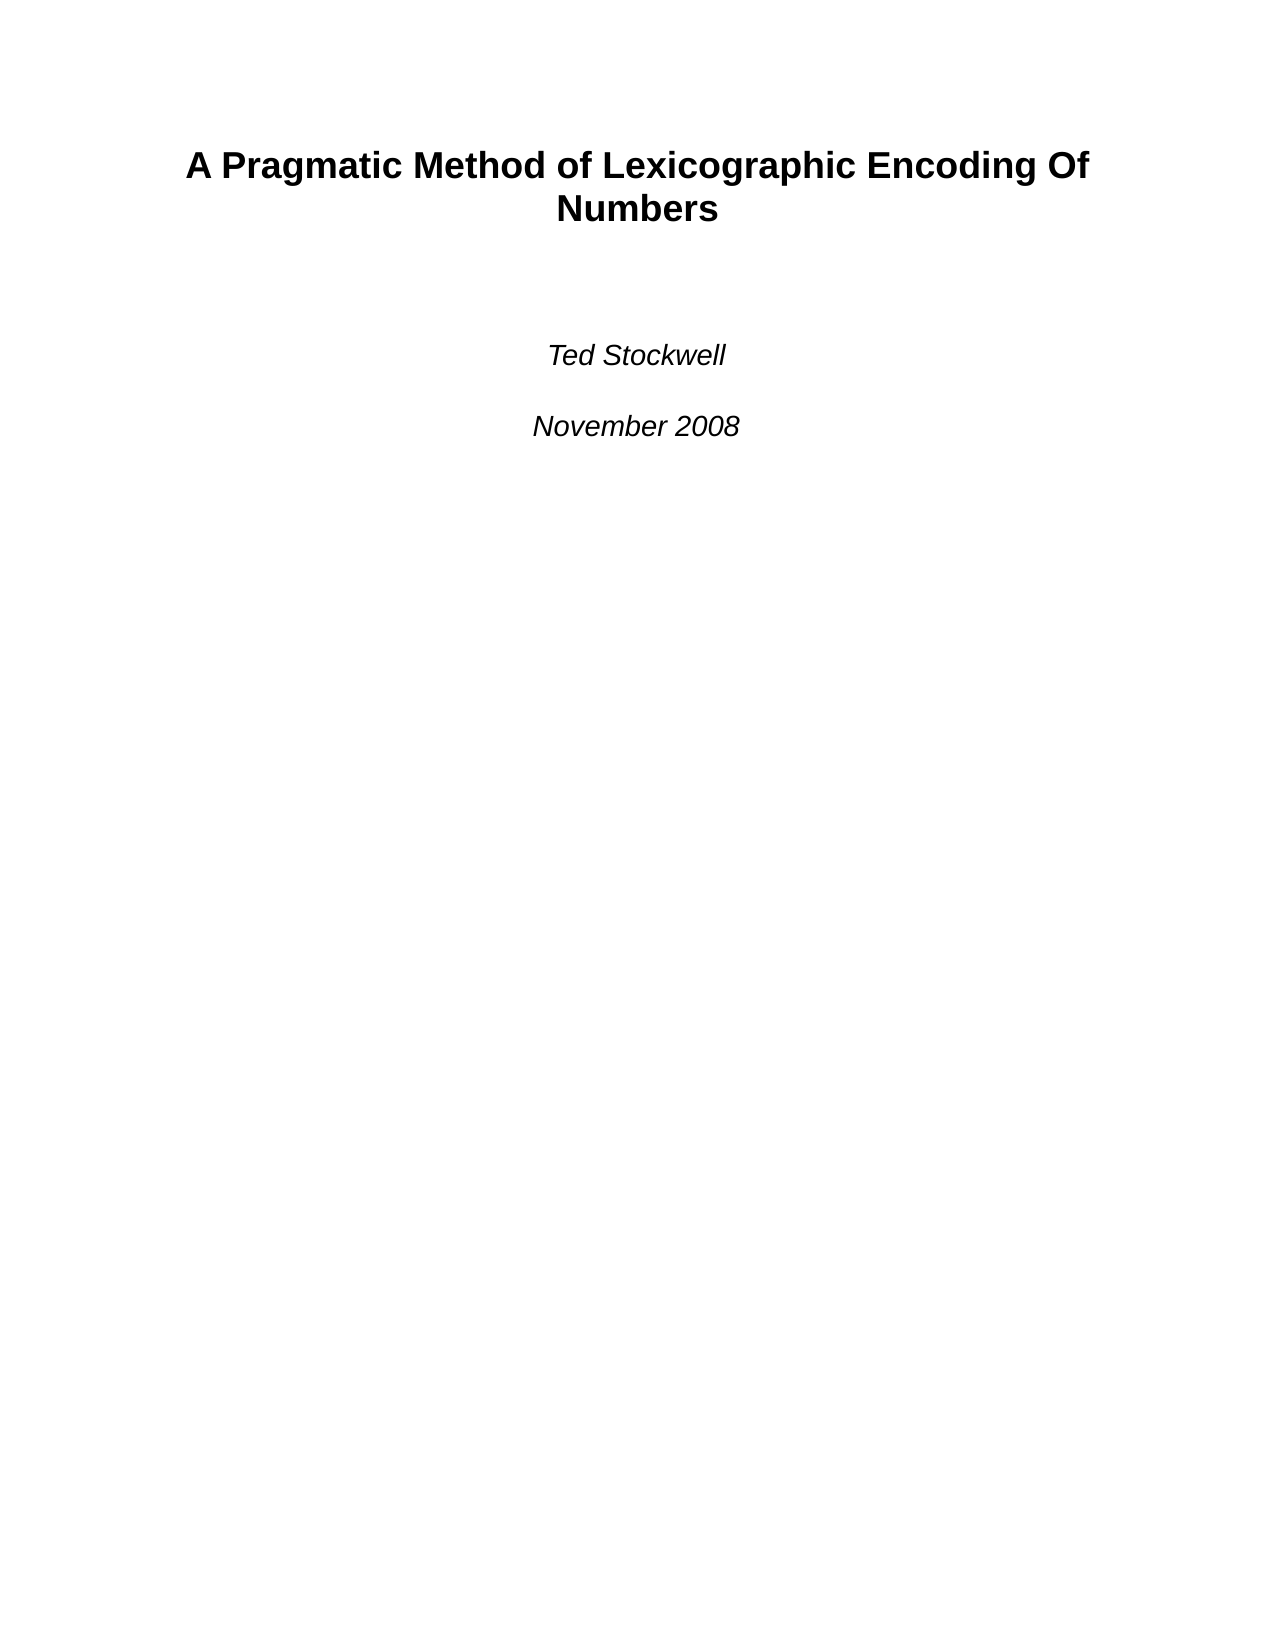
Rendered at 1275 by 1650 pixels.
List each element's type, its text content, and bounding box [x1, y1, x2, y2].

title A Pragmatic Method of Lexicographic Encoding Of Numbers [118, 143, 1157, 229]
subtitle November 2008 [118, 409, 1157, 442]
subtitle Ted Stockwell [118, 338, 1157, 371]
